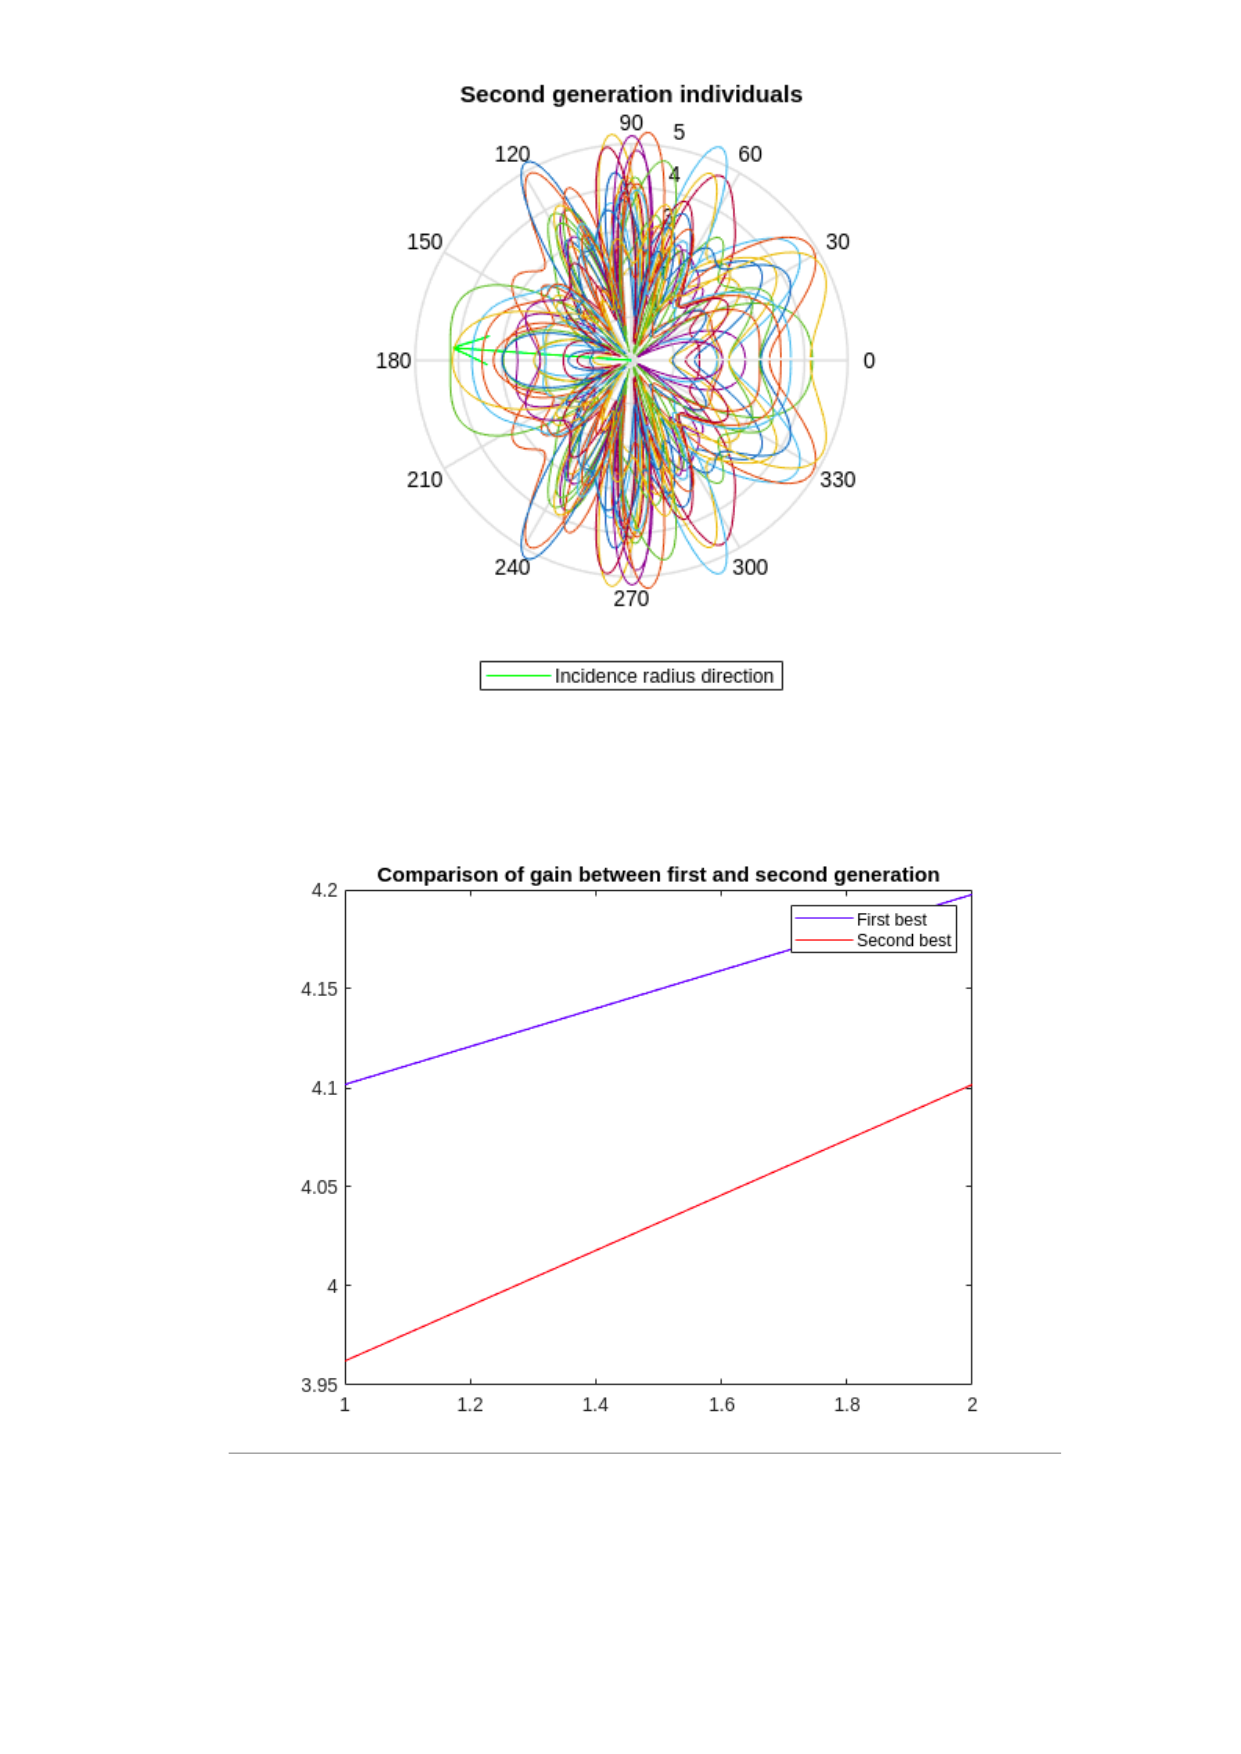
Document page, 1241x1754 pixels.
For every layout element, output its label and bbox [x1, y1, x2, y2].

picture [228, 846, 1062, 1454]
picture [142, 68, 1098, 755]
